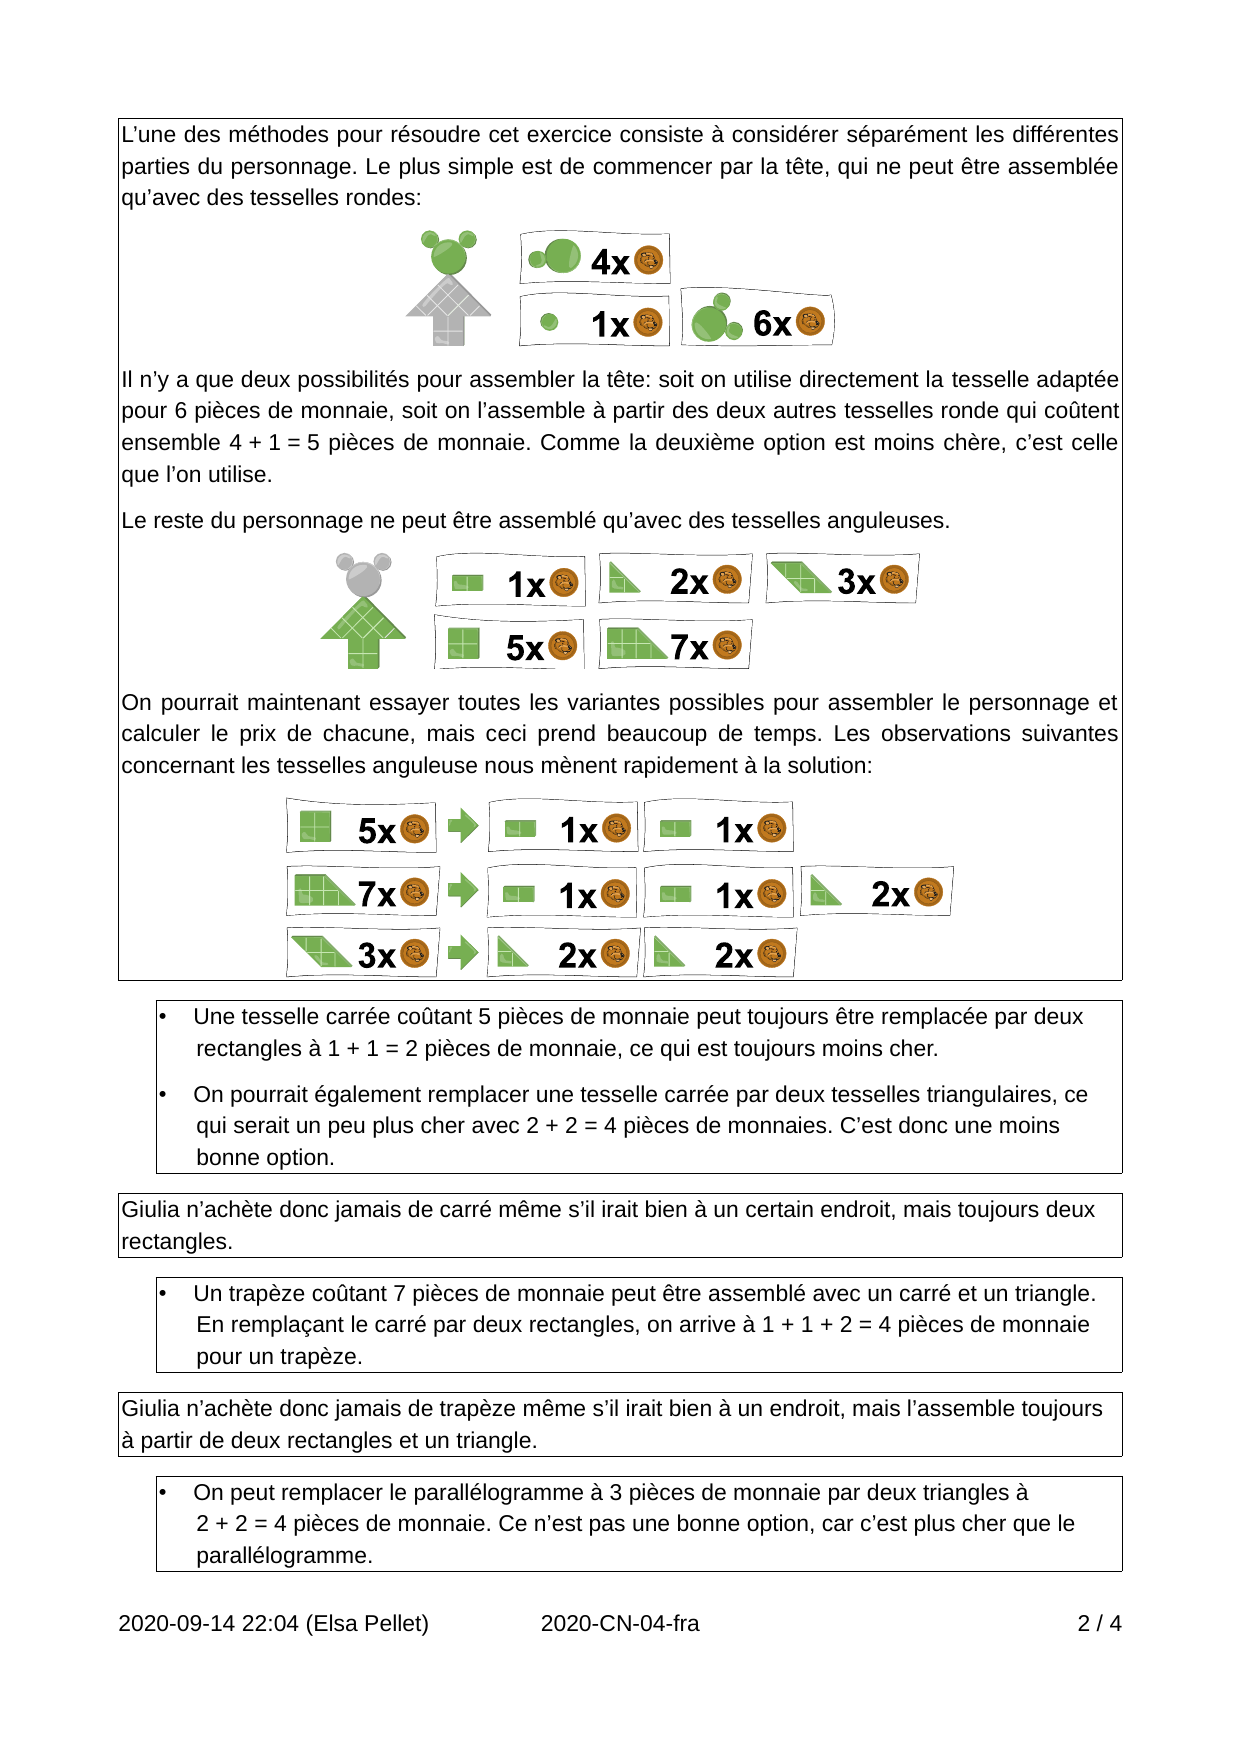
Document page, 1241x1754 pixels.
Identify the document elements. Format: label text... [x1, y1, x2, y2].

text Giulia n’achète donc jamais de carré même s’il irait bien à un certain endroit, mais toujours deux rectangles. [119, 1194, 1122, 1257]
list Un trapèze coûtant 7 pièces de monnaie peut être assemblé avec un carré et un triangle. En remplaçant le carré par deux rectangles, on arrive à 1 + 1 + 2 = 4 pièces de monnaie pour un trapèze. [157, 1278, 1122, 1372]
text Le reste du personnage ne peut être assemblé qu’avec des tesselles anguleuses. [119, 504, 1122, 533]
list On pourrait également remplacer une tesselle carrée par deux tesselles triangulaires, ce qui serait un peu plus cher avec 2 + 2 = 4 pièces de monnaies. C’est donc une moins bonne option. [157, 1078, 1122, 1173]
list Une tesselle carrée coûtant 5 pièces de monnaie peut toujours être remplacée par deux rectangles à 1 + 1 = 2 pièces de monnaie, ce qui est toujours moins cher. [157, 1001, 1122, 1061]
text On pourrait maintenant essayer toutes les variantes possibles pour assembler le personnage et calculer le prix de chacune, mais ceci prend beaucoup de temps. Les observations suivantes concernant les tesselles anguleuse nous mènent rapidement à la solution: [119, 685, 1122, 778]
text Il n’y a que deux possibilités pour assembler la tête: soit on utilise directement la tesselle adaptée pour 6 pièces de monnaie, soit on l’assemble à partir des deux autres tesselles ronde qui coûtent ensemble 4 + 1 = 5 pièces de monnaie. Comme la deuxième option est moins chère, c’est celle que l’on utilise. [119, 363, 1122, 487]
text Giulia n’achète donc jamais de trapèze même s’il irait bien à un endroit, mais l’assemble toujours à partir de deux rectangles et un triangle. [119, 1393, 1122, 1456]
list On peut remplacer le parallélogramme à 3 pièces de monnaie par deux triangles à 2 + 2 = 4 pièces de monnaie. Ce n’est pas une bonne option, car c’est plus cher que le parallélogramme. [157, 1477, 1122, 1571]
text L’une des méthodes pour résoudre cet exercice consiste à considérer séparément les différentes parties du personnage. Le plus simple est de commencer par la tête, qui ne peut être assemblée qu’avec des tesselles rondes: [119, 119, 1122, 211]
